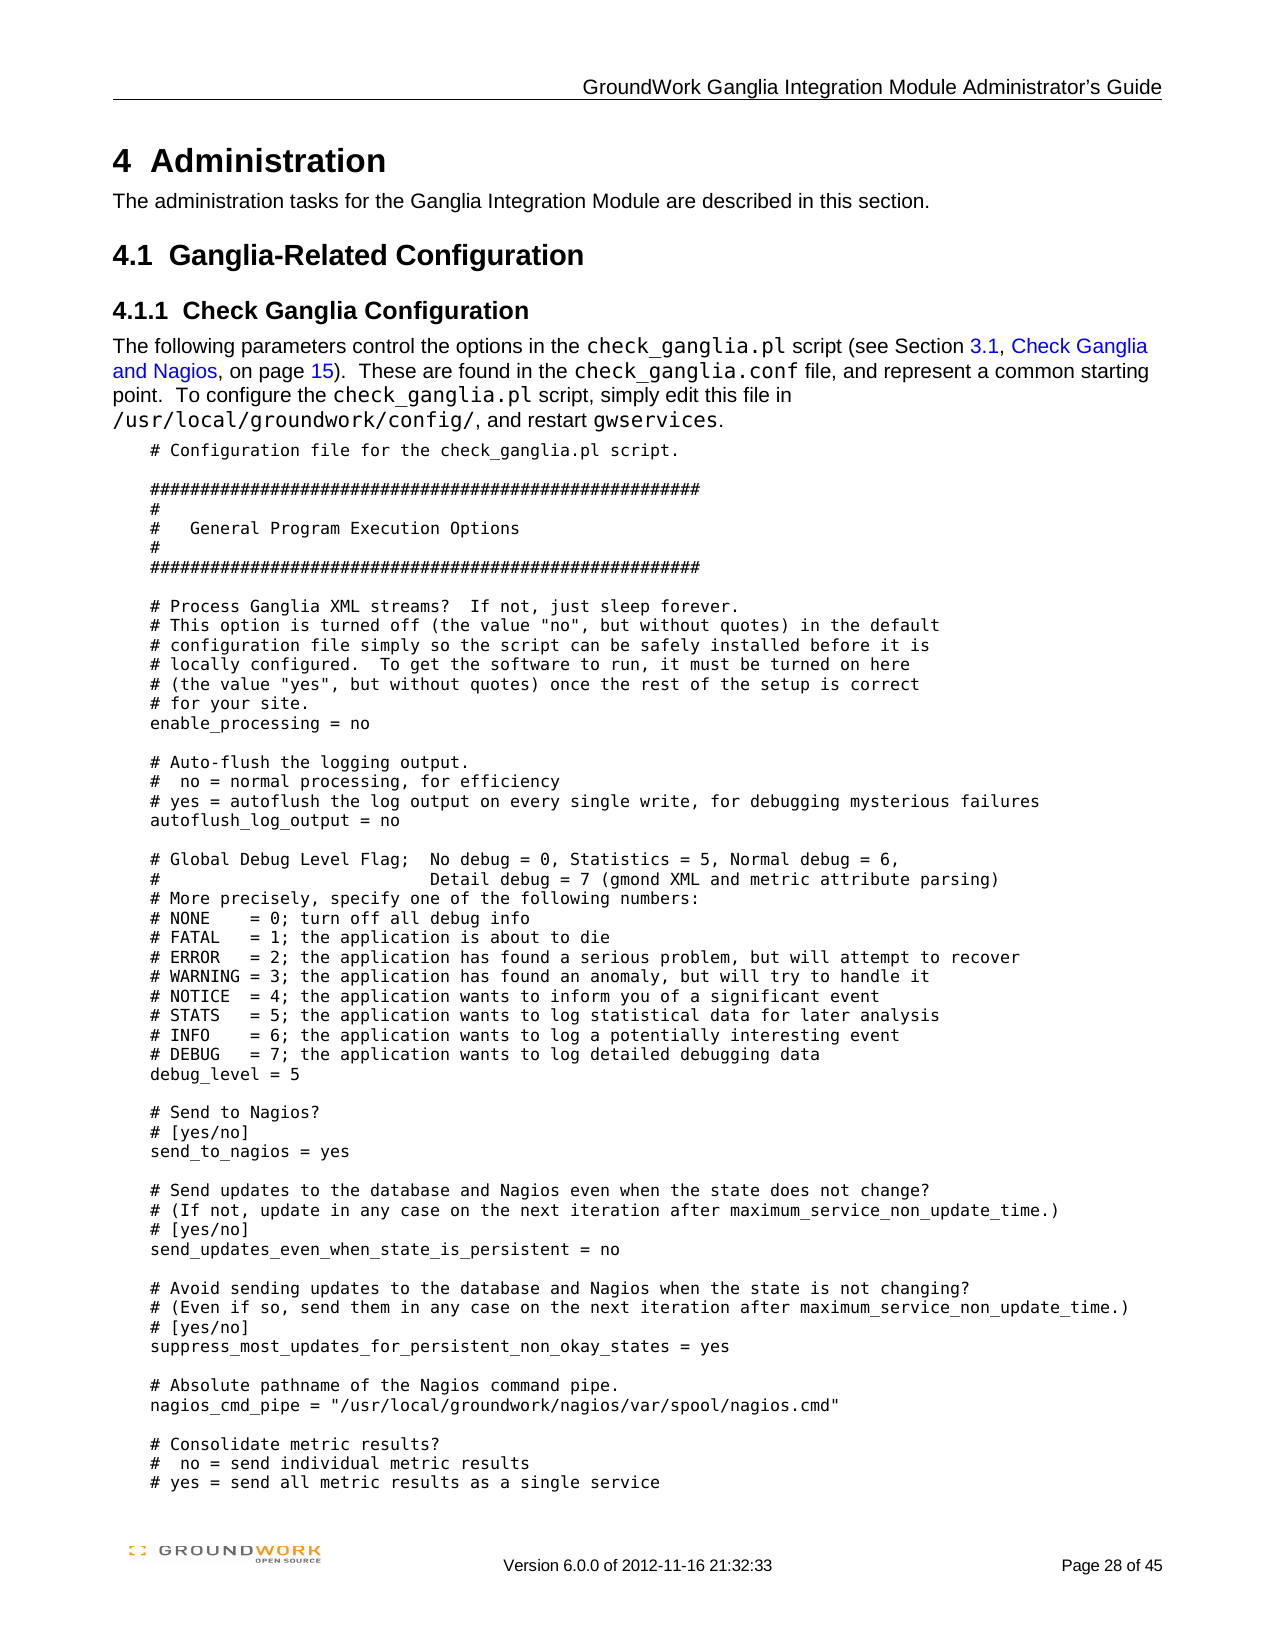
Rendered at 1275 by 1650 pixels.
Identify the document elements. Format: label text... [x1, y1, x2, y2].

text ####################################################### [150, 558, 1162, 577]
text # NONE = 0; turn off all debug info [150, 908, 1162, 928]
text # WARNING = 3; the application has found an anomaly, but will try to handle it [150, 967, 1162, 986]
text # [yes/no] [150, 1123, 1162, 1142]
text # INFO = 6; the application wants to log a potentially interesting event [150, 1025, 1162, 1045]
text debug_level = 5 [150, 1064, 1162, 1084]
text # (If not, update in any case on the next iteration after maximum_service_non_update_time.) [150, 1201, 1162, 1220]
text # DEBUG = 7; the application wants to log detailed debugging data [150, 1045, 1162, 1064]
text # Global Debug Level Flag; No debug = 0, Statistics = 5, Normal debug = 6, [150, 850, 1162, 869]
text # NOTICE = 4; the application wants to inform you of a significant event [150, 986, 1162, 1006]
text # (the value "yes", but without quotes) once the rest of the setup is correct [150, 675, 1162, 694]
text # no = send individual metric results [150, 1454, 1162, 1473]
text # Process Ganglia XML streams? If not, just sleep forever. [150, 597, 1162, 616]
picture [129, 1546, 321, 1563]
text # no = normal processing, for efficiency [150, 772, 1162, 792]
subtitle Check Ganglia Configuration [112, 296, 1162, 325]
text # Absolute pathname of the Nagios command pipe. [150, 1376, 1162, 1396]
text # Detail debug = 7 (gmond XML and metric attribute parsing) [150, 869, 1162, 889]
text # Avoid sending updates to the database and Nagios when the state is not changing? [150, 1279, 1162, 1298]
text # [150, 499, 1162, 519]
text # This option is turned off (the value "no", but without quotes) in the default [150, 616, 1162, 636]
text # configuration file simply so the script can be safely installed before it is [150, 636, 1162, 655]
text # ERROR = 2; the application has found a serious problem, but will attempt to recover [150, 947, 1162, 967]
text # [yes/no] [150, 1220, 1162, 1240]
text ####################################################### [150, 480, 1162, 499]
subtitle Administration [112, 141, 1162, 179]
text # Send to Nagios? [150, 1103, 1162, 1123]
subtitle Ganglia-Related Configuration [112, 238, 1162, 271]
text enable_processing = no [150, 714, 1162, 733]
text send_updates_even_when_state_is_persistent = no [150, 1240, 1162, 1259]
text # General Program Execution Options [150, 519, 1162, 538]
text # Auto-flush the logging output. [150, 753, 1162, 772]
text # Consolidate metric results? [150, 1434, 1162, 1454]
text # FATAL = 1; the application is about to die [150, 928, 1162, 947]
text # STATS = 5; the application wants to log statistical data for later analysis [150, 1006, 1162, 1025]
text # locally configured. To get the software to run, it must be turned on here [150, 655, 1162, 675]
text # for your site. [150, 694, 1162, 714]
text nagios_cmd_pipe = "/usr/local/groundwork/nagios/var/spool/nagios.cmd" [150, 1396, 1162, 1415]
text suppress_most_updates_for_persistent_non_okay_states = yes [150, 1337, 1162, 1357]
text autoflush_log_output = no [150, 811, 1162, 831]
text # [150, 538, 1162, 558]
text The following parameters control the options in the check_ganglia.pl script (see Section 3.1, Check Ganglia and Nagios, on page 14). These are found in the check_ganglia.conf file, and represent a common starting point. To configure the check_ganglia.pl script, simply edit this file in /usr/local/groundwork/config/, and restart gwservices. [112, 334, 1162, 432]
text # Send updates to the database and Nagios even when the state does not change? [150, 1181, 1162, 1201]
text # Configuration file for the check_ganglia.pl script. [150, 441, 1162, 461]
text # (Even if so, send them in any case on the next iteration after maximum_service_non_update_time.) [150, 1298, 1162, 1318]
text # [yes/no] [150, 1318, 1162, 1337]
text # yes = send all metric results as a single service [150, 1473, 1162, 1493]
text # More precisely, specify one of the following numbers: [150, 889, 1162, 908]
text send_to_nagios = yes [150, 1142, 1162, 1162]
text The administration tasks for the Ganglia Integration Module are described in this section. [112, 188, 1162, 213]
text # yes = autoflush the log output on every single write, for debugging mysterious failures [150, 792, 1162, 811]
